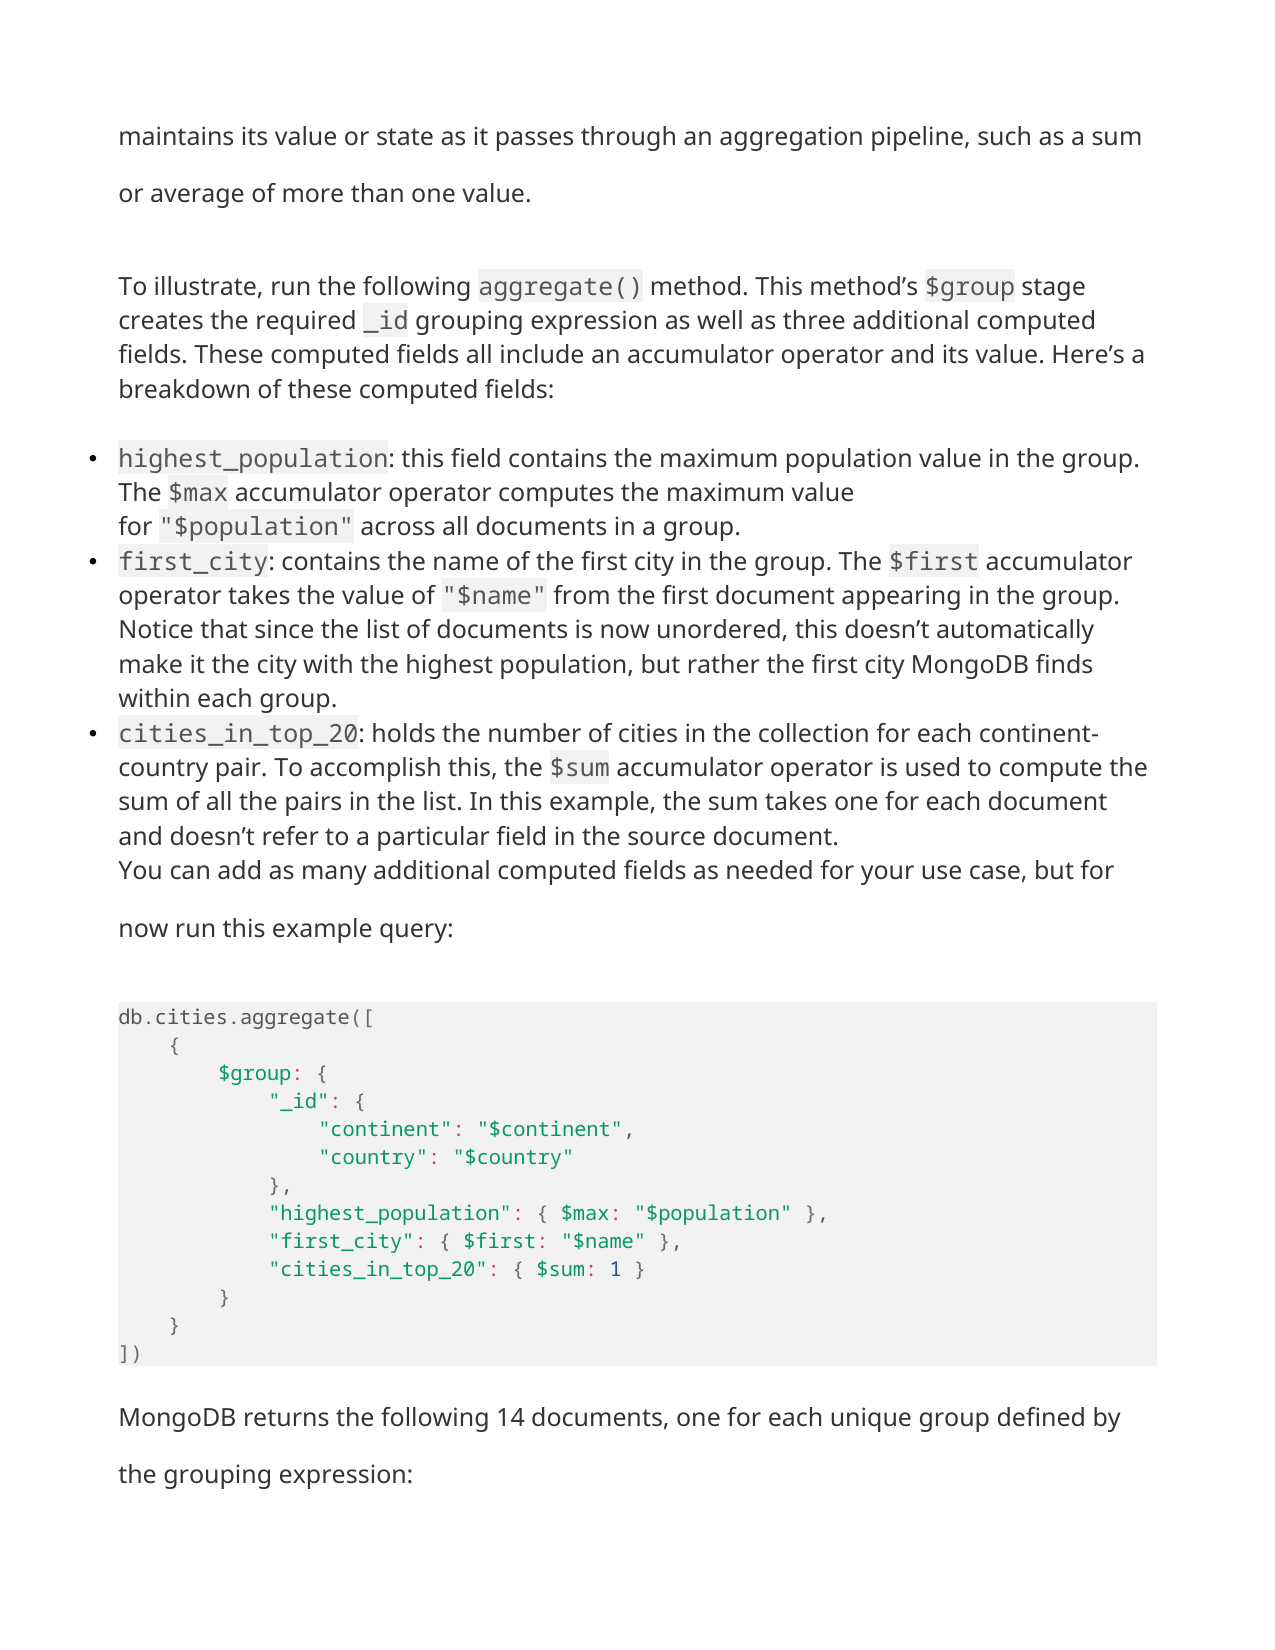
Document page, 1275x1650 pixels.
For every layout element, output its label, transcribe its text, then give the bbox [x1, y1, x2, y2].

text MongoDB returns the following 14 documents, one for each unique group defined by the grouping expression: [118, 1399, 1157, 1491]
text } [118, 1282, 1157, 1310]
list cities_in_top_20: holds the number of cities in the collection for each continent-country pair. To accomplish this, the $sum accumulator operator is used to compute the sum of all the pairs in the list. In this example, the sum takes one for each document and doesn’t refer to a particular field in the source document. [118, 715, 1157, 852]
text To illustrate, run the following aggregate() method. This method’s $group stage creates the required _id grouping expression as well as three additional computed fields. These computed fields all include an accumulator operator and its value. Here’s a breakdown of these computed fields: [118, 268, 1157, 406]
text } [118, 1310, 1157, 1338]
text ]) [118, 1338, 1157, 1366]
text maintains its value or state as it passes through an aggregation pipeline, such as a sum or average of more than one value. [118, 118, 1157, 210]
text $group: { [118, 1058, 1157, 1086]
text "highest_population": { $max: "$population" }, [118, 1198, 1157, 1226]
list highest_population: this field contains the maximum population value in the group. The $max accumulator operator computes the maximum value for "$population" across all documents in a group. [118, 440, 1157, 543]
text "country": "$country" [118, 1142, 1157, 1170]
text "first_city": { $first: "$name" }, [118, 1226, 1157, 1254]
text You can add as many additional computed fields as needed for your use case, but for now run this example query: [118, 852, 1157, 944]
text }, [118, 1170, 1157, 1198]
text { [118, 1030, 1157, 1058]
text db.cities.aggregate([ [118, 1002, 1157, 1030]
text "continent": "$continent", [118, 1114, 1157, 1142]
list first_city: contains the name of the first city in the group. The $first accumulator operator takes the value of "$name" from the first document appearing in the group. Notice that since the list of documents is now unordered, this doesn’t automatically make it the city with the highest population, but rather the first city MongoDB finds within each group. [118, 543, 1157, 715]
text "_id": { [118, 1086, 1157, 1114]
text "cities_in_top_20": { $sum: 1 } [118, 1254, 1157, 1282]
